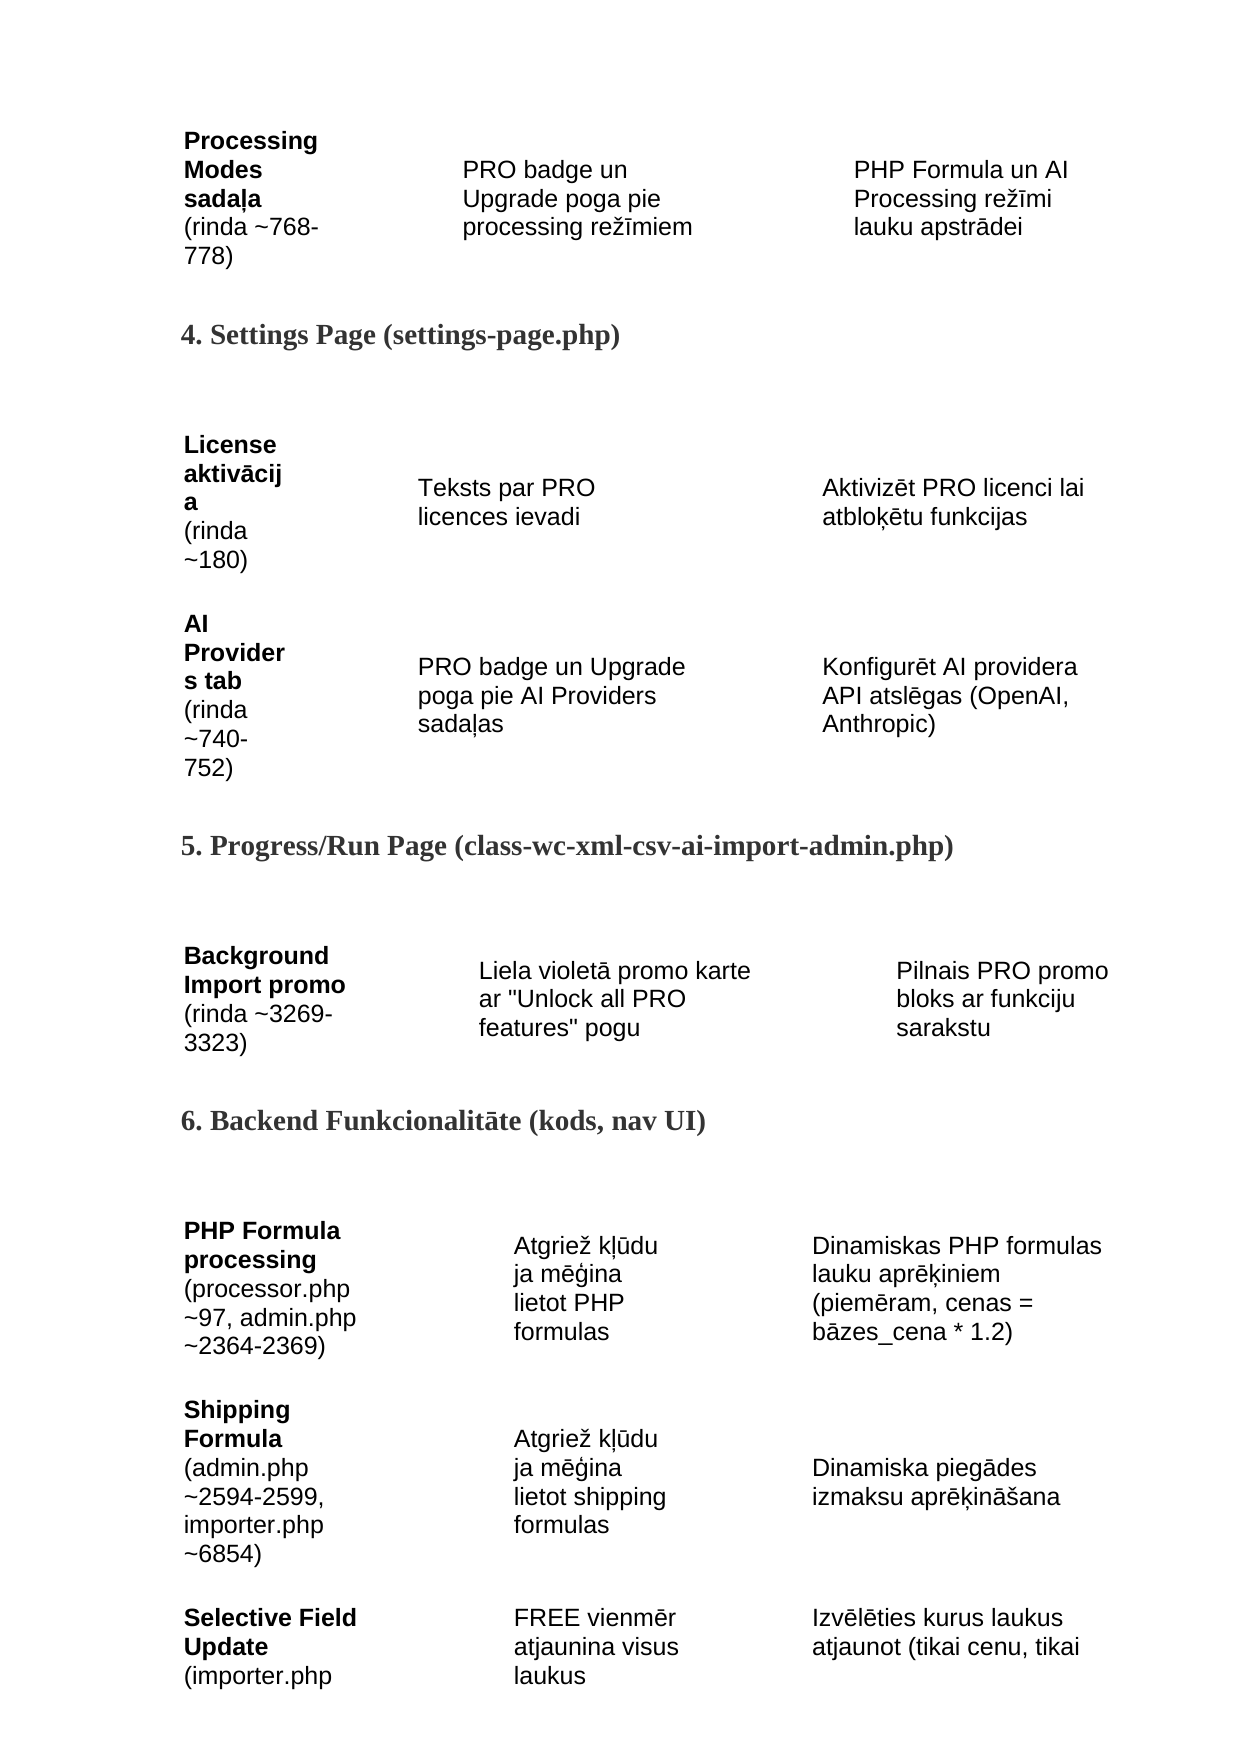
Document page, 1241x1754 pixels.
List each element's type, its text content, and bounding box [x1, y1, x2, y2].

table_header Ko atrisina PRO [831, 874, 1181, 938]
table_cell Konfigurēt AI providera API atslēgas (OpenAI, Anthropic) [757, 606, 1181, 814]
table_cell Dinamiskas PHP formulas lauku aprēķiniem (piemēram, cenas = bāzes_cena * 1.2) [746, 1214, 1181, 1392]
table_cell Atgriež kļūdu ja mēģina lietot shipping formulas [448, 1393, 746, 1600]
table_header Vieta [118, 363, 352, 427]
table_header Ko atrisina PRO [746, 1149, 1181, 1213]
table_header Funkcija [352, 363, 757, 427]
subtitle 5. Progress/Run Page (class-wc-xml-csv-ai-import-admin.php) [181, 828, 1119, 862]
table_cell Background Import promo (rinda ~3269-3323) [118, 939, 413, 1089]
table_cell FREE vienmēr atjaunina visus laukus [448, 1600, 746, 1692]
table_cell License aktivācija (rinda ~180) [118, 427, 352, 606]
table_header [397, 59, 788, 123]
table_cell AI Providers tab (rinda ~740-752) [118, 606, 352, 814]
table_header [788, 59, 1181, 123]
table_cell PRO badge un Upgrade poga pie processing režīmiem [397, 123, 788, 302]
table_cell Teksts par PRO licences ievadi [352, 427, 757, 606]
table_cell Selective Field Update (importer.php [118, 1600, 448, 1692]
subtitle 4. Settings Page (settings-page.php) [181, 317, 1119, 350]
table_cell PRO badge un Upgrade poga pie AI Providers sadaļas [352, 606, 757, 814]
table_cell Shipping Formula (admin.php ~2594-2599, importer.php ~6854) [118, 1393, 448, 1600]
table_cell PHP Formula processing (processor.php ~97, admin.php ~2364-2369) [118, 1214, 448, 1392]
table_header Vieta [118, 1149, 448, 1213]
table_cell Aktivizēt PRO licenci lai atbloķētu funkcijas [757, 427, 1181, 606]
table_header Vieta [118, 874, 413, 938]
table_header Ko atrisina PRO [757, 363, 1181, 427]
table_cell Processing Modes sadaļa (rinda ~768-778) [118, 123, 397, 302]
subtitle 6. Backend Funkcionalitāte (kods, nav UI) [181, 1103, 1119, 1137]
table_cell Liela violetā promo karte ar "Unlock all PRO features" pogu [413, 939, 831, 1089]
table_cell PHP Formula un AI Processing režīmi lauku apstrādei [788, 123, 1181, 302]
table_cell Izvēlēties kurus laukus atjaunot (tikai cenu, tikai [746, 1600, 1181, 1692]
table_header Funkcija [413, 874, 831, 938]
table_cell Dinamiska piegādes izmaksu aprēķināšana [746, 1393, 1181, 1600]
table_cell Atgriež kļūdu ja mēģina lietot PHP formulas [448, 1214, 746, 1392]
table_cell Pilnais PRO promo bloks ar funkciju sarakstu [831, 939, 1181, 1089]
table_header Funkcija [448, 1149, 746, 1213]
table_header [118, 59, 397, 123]
